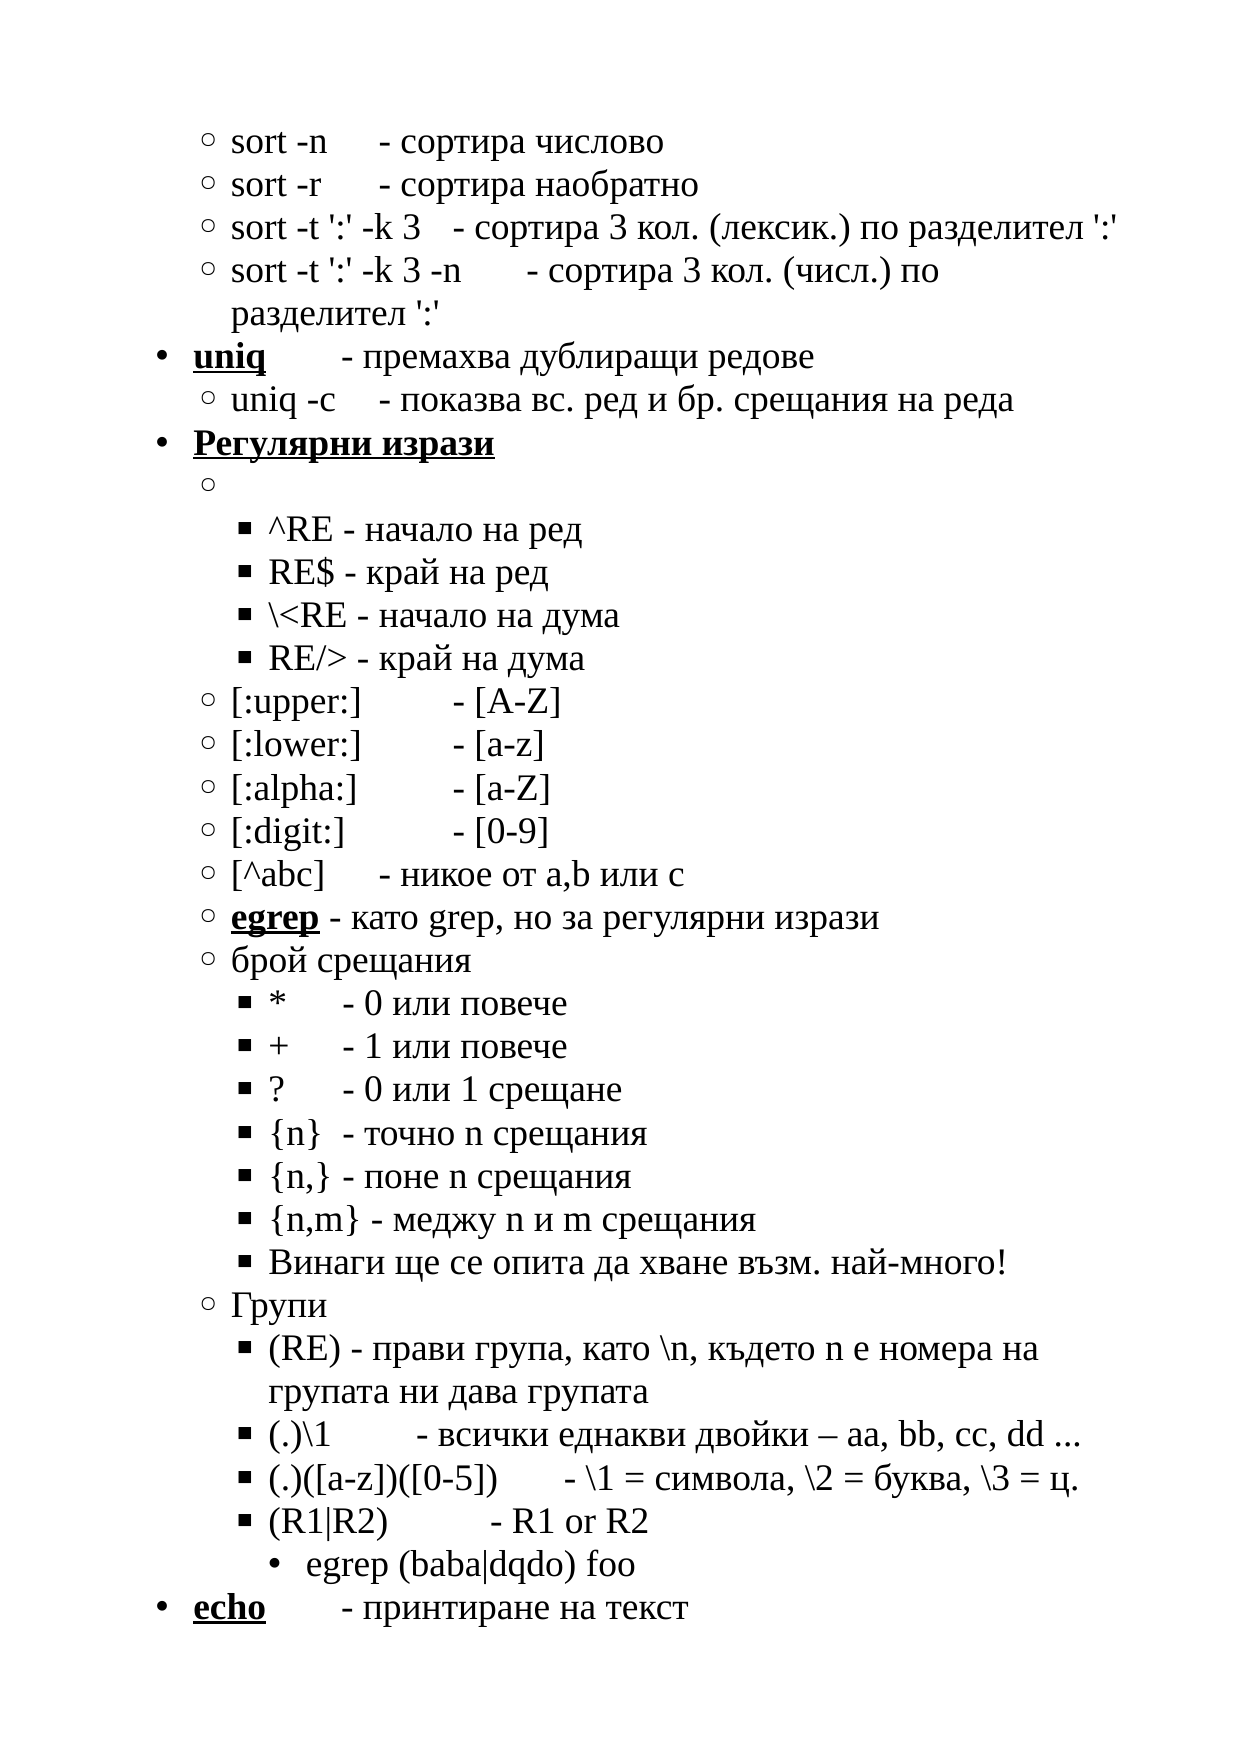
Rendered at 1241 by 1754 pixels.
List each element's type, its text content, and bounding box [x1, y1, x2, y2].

list RE$ - край на ред [231, 549, 1122, 592]
list \<RE - начало на дума [231, 592, 1122, 636]
list [:alpha:] - [a-Z] [193, 765, 1122, 808]
list sort -t ':' -k 3 -n - сортира 3 кол. (числ.) по разделител ':' [193, 247, 1122, 334]
list {n} - точно n срещания [231, 1110, 1122, 1153]
list [:lower:] - [a-z] [193, 722, 1122, 765]
list брой срещания [193, 937, 1122, 981]
list (.)([a-z])([0-5]) - \1 = символа, \2 = буква, \3 = ц. [231, 1455, 1122, 1498]
list (RE) - прави група, като \n, където n е номера на групата ни дава групата [231, 1326, 1122, 1412]
list echo - принтиране на текст [156, 1584, 1122, 1627]
list sort -n - сортира числово [193, 118, 1122, 161]
list RE/> - край на дума [231, 636, 1122, 679]
list ? - 0 или 1 срещане [231, 1067, 1122, 1110]
list uniq -c - показва вс. ред и бр. срещания на реда [193, 377, 1122, 420]
list Регулярни изрази [156, 420, 1122, 463]
list (R1|R2) - R1 or R2 [231, 1498, 1122, 1541]
list ^RE - начало на ред [231, 506, 1122, 549]
list {n,} - поне n срещания [231, 1153, 1122, 1196]
list sort -t ':' -k 3 - сортира 3 кол. (лексик.) по разделител ':' [193, 204, 1122, 247]
list sort -r - сортира наобратно [193, 161, 1122, 204]
list + - 1 или повече [231, 1024, 1122, 1067]
list * - 0 или повече [231, 981, 1122, 1024]
list [:digit:] - [0-9] [193, 808, 1122, 851]
list egrep - като grep, но за регулярни изрази [193, 894, 1122, 937]
list [^abc] - никое от a,b или c [193, 851, 1122, 894]
list egrep (baba|dqdo) foo [268, 1541, 1122, 1584]
list Винаги ще се опита да хване възм. най-много! [231, 1239, 1122, 1282]
list uniq - премахва дублиращи редове [156, 334, 1122, 377]
list {n,m} - меджу n и m срещания [231, 1196, 1122, 1239]
list Групи [193, 1282, 1122, 1326]
list (.)\1 - всички еднакви двойки – aa, bb, cc, dd ... [231, 1412, 1122, 1455]
list [:upper:] - [A-Z] [193, 679, 1122, 722]
